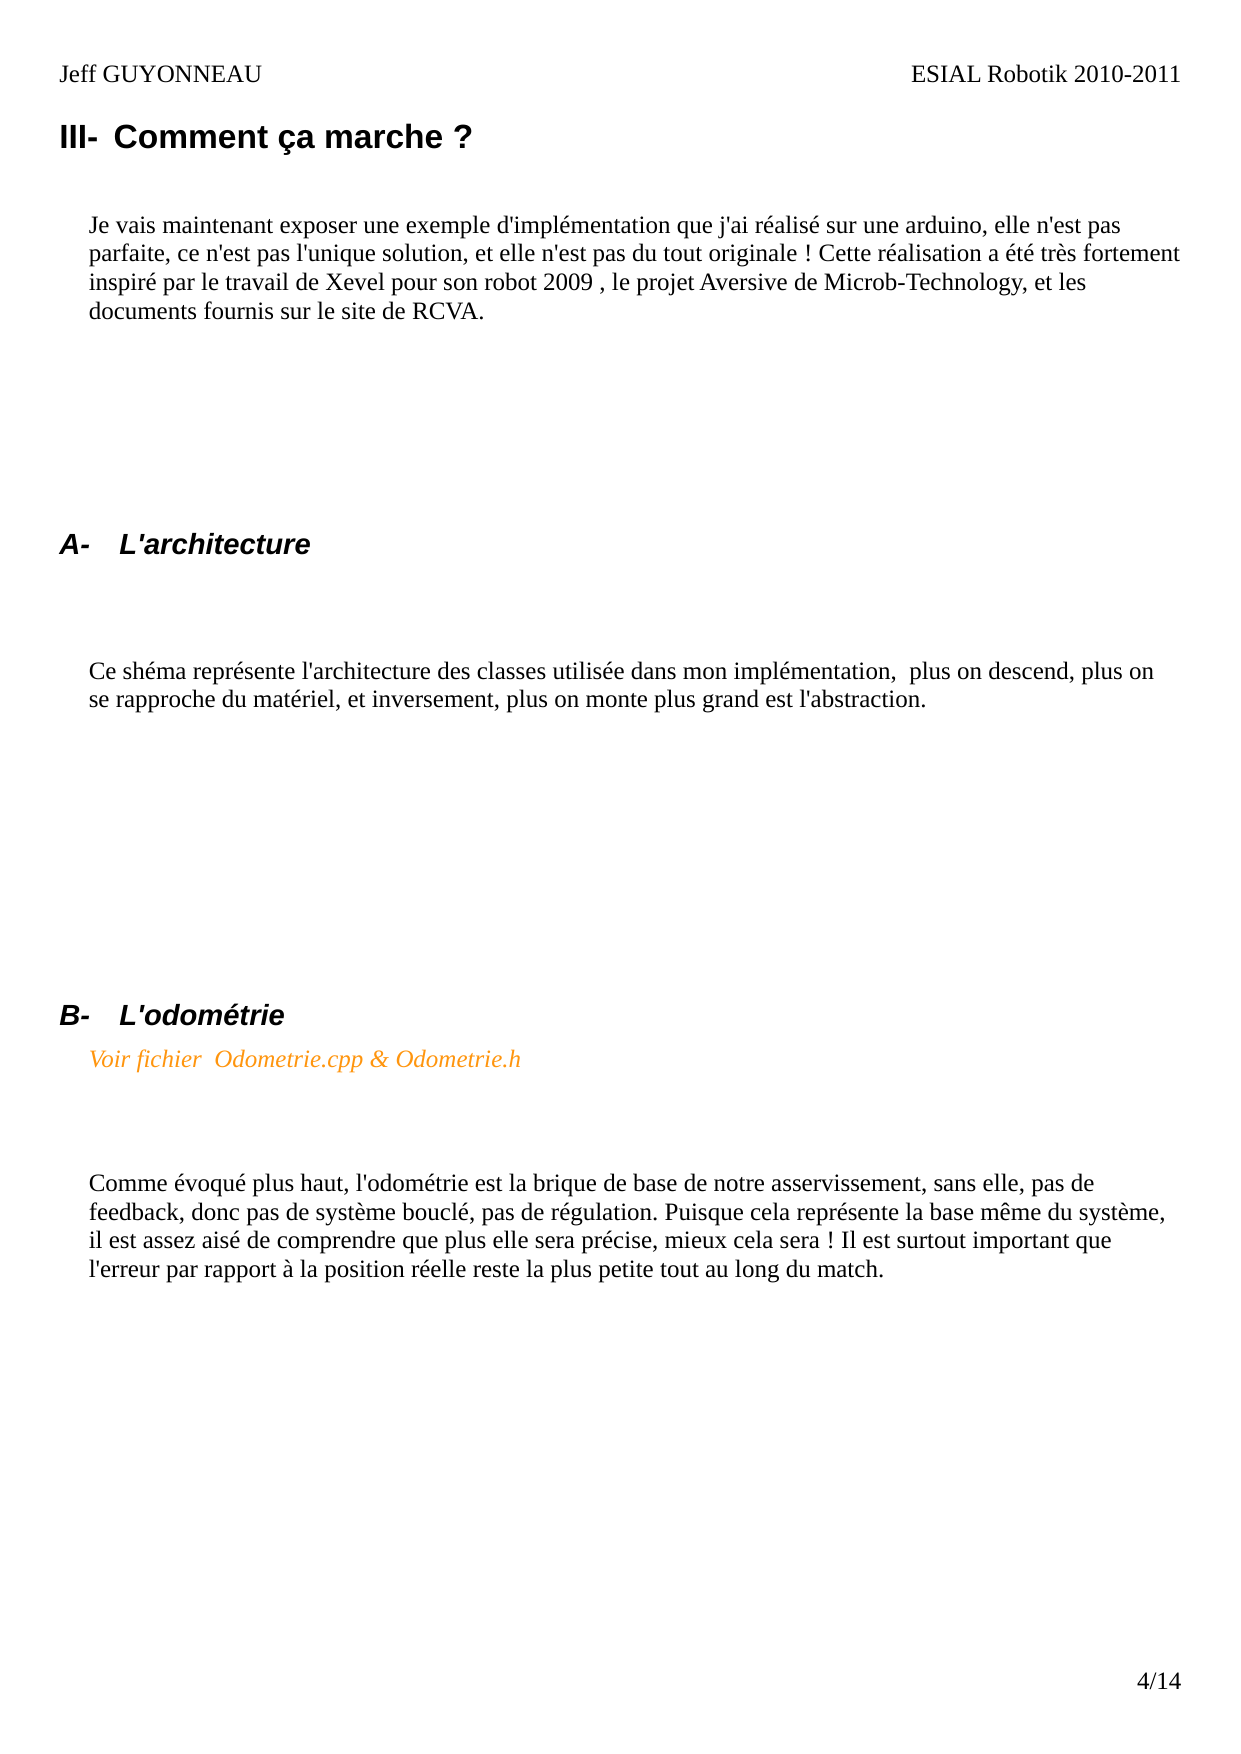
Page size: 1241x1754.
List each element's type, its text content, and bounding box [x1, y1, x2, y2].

text Je vais maintenant exposer une exemple d'implémentation que j'ai réalisé sur une arduino, elle n'est pas parfaite, ce n'est pas l'unique solution, et elle n'est pas du tout originale ! Cette réalisation a été très fortement inspiré par le travail de Xevel pour son robot 2009 , le projet Aversive de Microb-Technology, et les documents fournis sur le site de RCVA. [88, 210, 1181, 325]
text Voir fichier Odometrie.cpp & Odometrie.h [88, 1044, 1181, 1073]
subtitle L'odométrie [59, 998, 1181, 1032]
text Ce shéma représente l'architecture des classes utilisée dans mon implémentation, plus on descend, plus on se rapproche du matériel, et inversement, plus on monte plus grand est l'abstraction. [88, 656, 1181, 713]
subtitle Comment ça marche ? [59, 117, 1181, 156]
subtitle L'architecture [59, 527, 1181, 561]
text Comme évoqué plus haut, l'odométrie est la brique de base de notre asservissement, sans elle, pas de feedback, donc pas de système bouclé, pas de régulation. Puisque cela représente la base même du système, il est assez aisé de comprendre que plus elle sera précise, mieux cela sera ! Il est surtout important que l'erreur par rapport à la position réelle reste la plus petite tout au long du match. [88, 1168, 1181, 1283]
